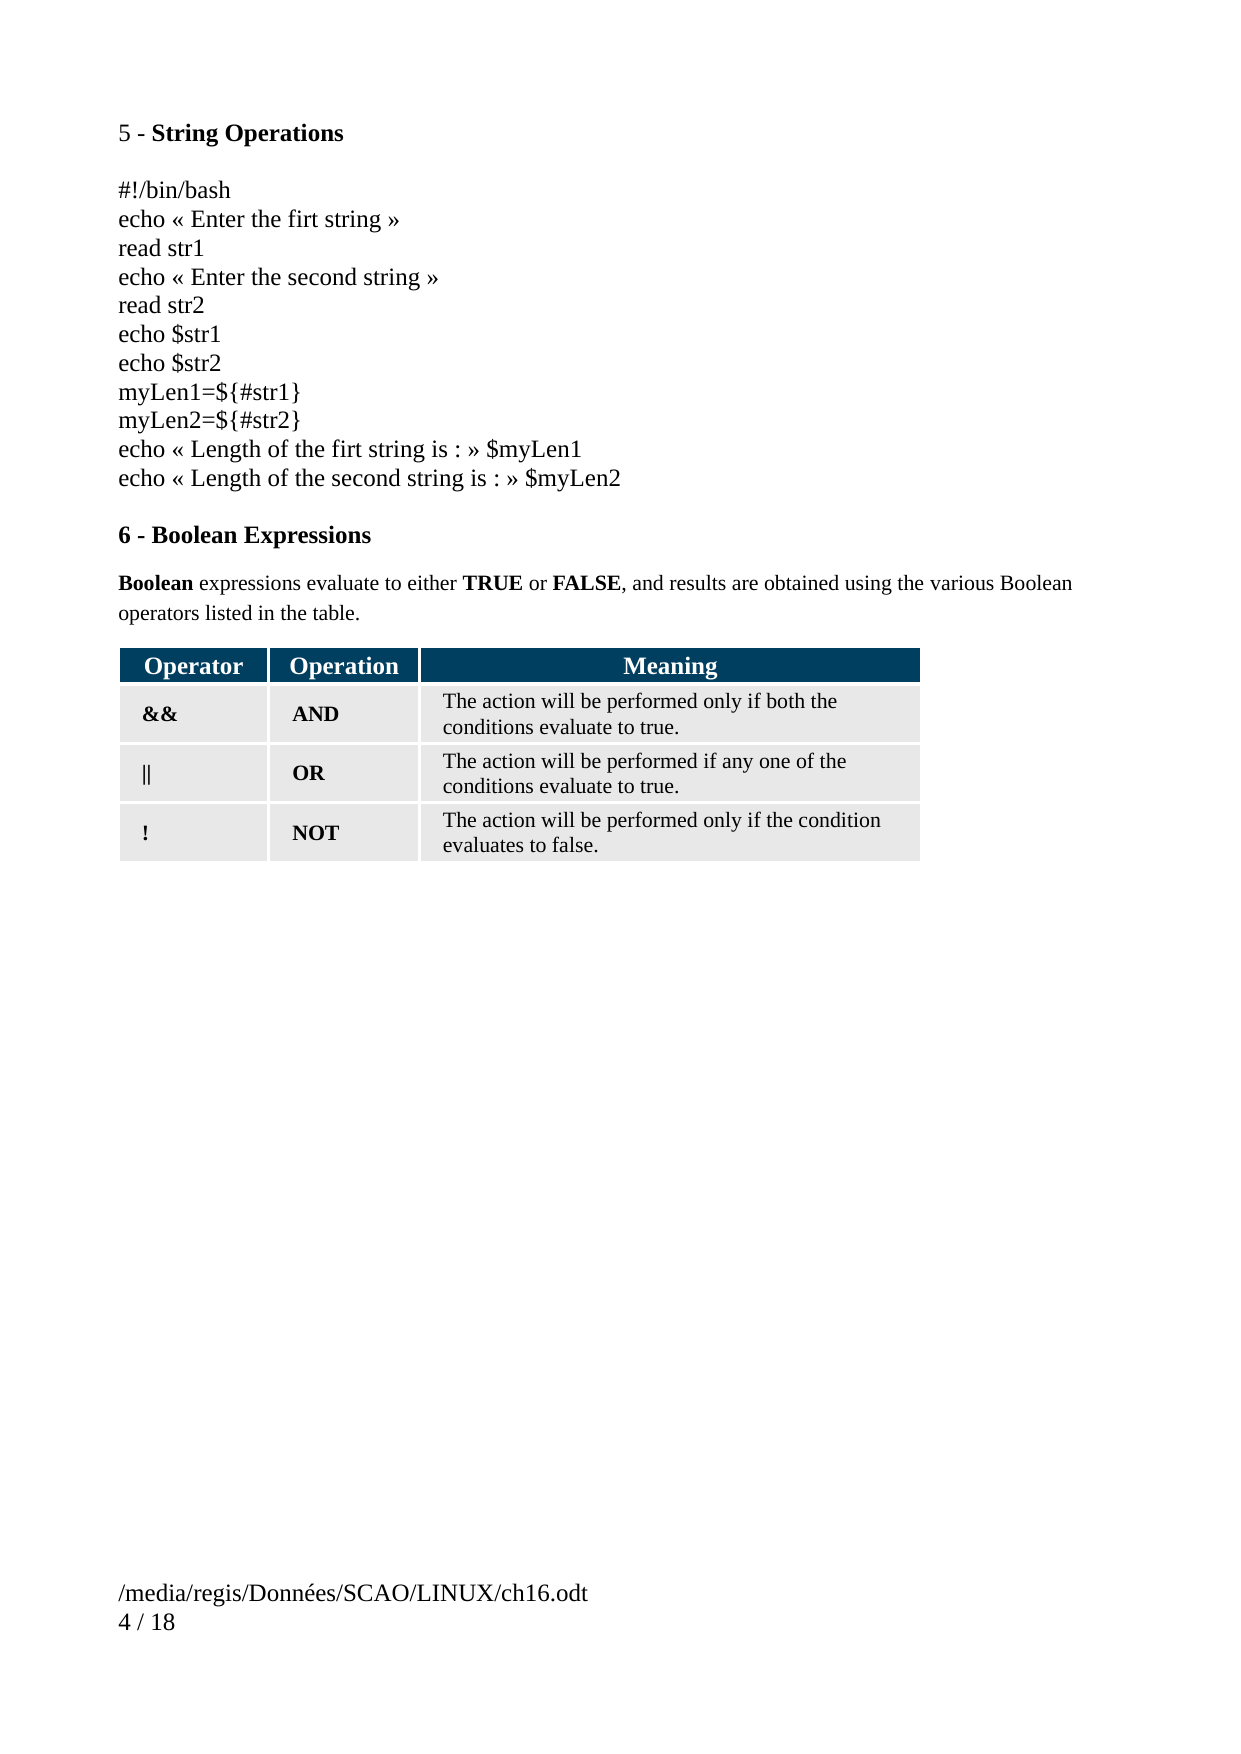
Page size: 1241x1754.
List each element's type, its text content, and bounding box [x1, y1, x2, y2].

text 6 - Boolean Expressions [118, 521, 1122, 549]
table_cell OR [270, 745, 418, 801]
table_cell || [120, 745, 267, 801]
table_cell ! [120, 804, 267, 861]
text myLen2=${#str2} [118, 406, 1122, 434]
text echo « Enter the second string » [118, 262, 1122, 291]
text echo « Length of the firt string is : » $myLen1 [118, 434, 1122, 463]
text 5 - String Operations [118, 118, 1122, 147]
table_cell The action will be performed only if both the conditions evaluate to true. [421, 686, 920, 742]
table_header Operator [120, 648, 267, 682]
table_cell NOT [270, 804, 418, 861]
text Boolean expressions evaluate to either TRUE or FALSE, and results are obtained using the various Boolean operators listed in the table. [118, 570, 1122, 625]
table_cell The action will be performed only if the condition evaluates to false. [421, 804, 920, 861]
text echo $str1 [118, 319, 1122, 348]
table_cell && [120, 686, 267, 742]
table_header Meaning [421, 648, 920, 682]
text echo $str2 [118, 348, 1122, 377]
text read str1 [118, 233, 1122, 262]
table_cell The action will be performed if any one of the conditions evaluate to true. [421, 745, 920, 801]
text echo « Length of the second string is : » $myLen2 [118, 463, 1122, 492]
text echo « Enter the firt string » [118, 204, 1122, 233]
table_cell AND [270, 686, 418, 742]
text myLen1=${#str1} [118, 377, 1122, 406]
text #!/bin/bash [118, 176, 1122, 204]
text read str2 [118, 291, 1122, 319]
table_header Operation [270, 648, 418, 682]
